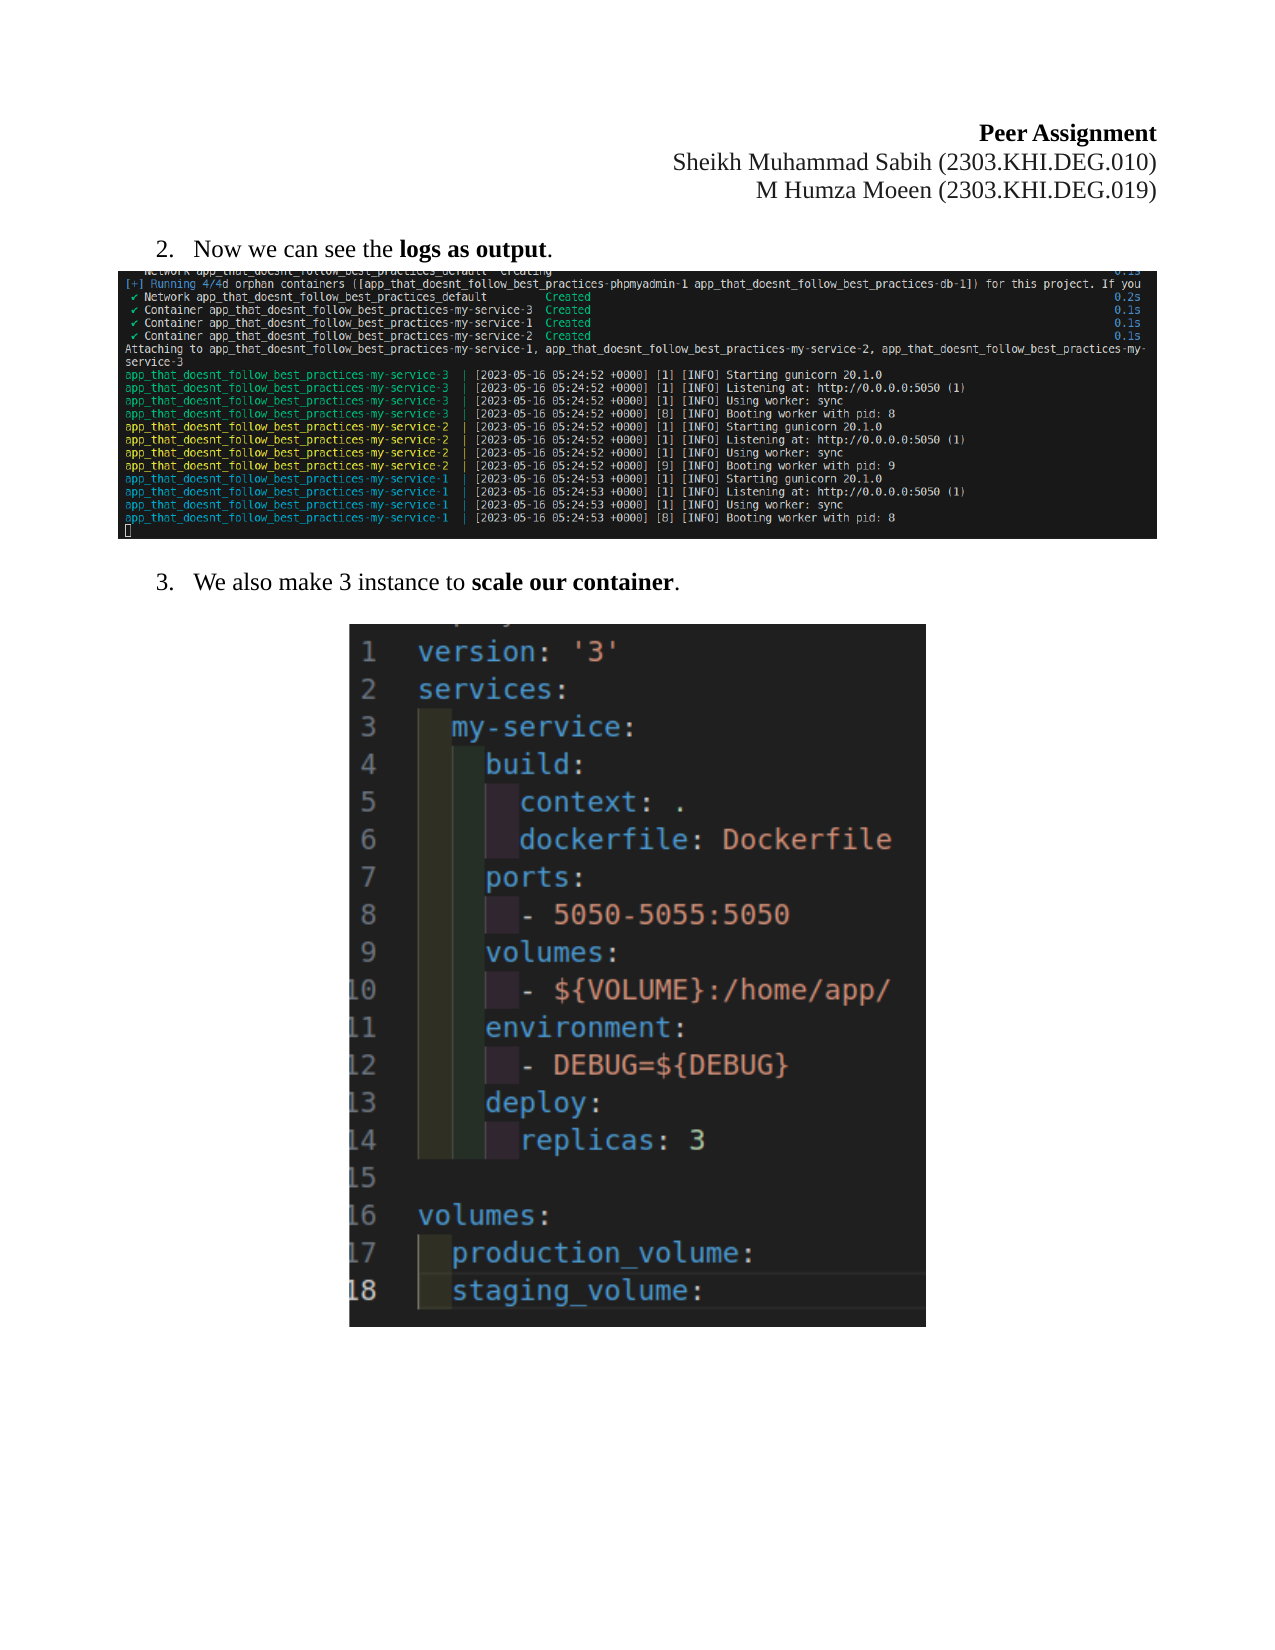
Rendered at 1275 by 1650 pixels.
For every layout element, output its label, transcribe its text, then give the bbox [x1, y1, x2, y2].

list Now we can see the logs as output. [156, 234, 1157, 263]
picture [349, 624, 926, 1327]
picture [118, 271, 1157, 539]
list We also make 3 instance to scale our container. [156, 567, 1157, 596]
